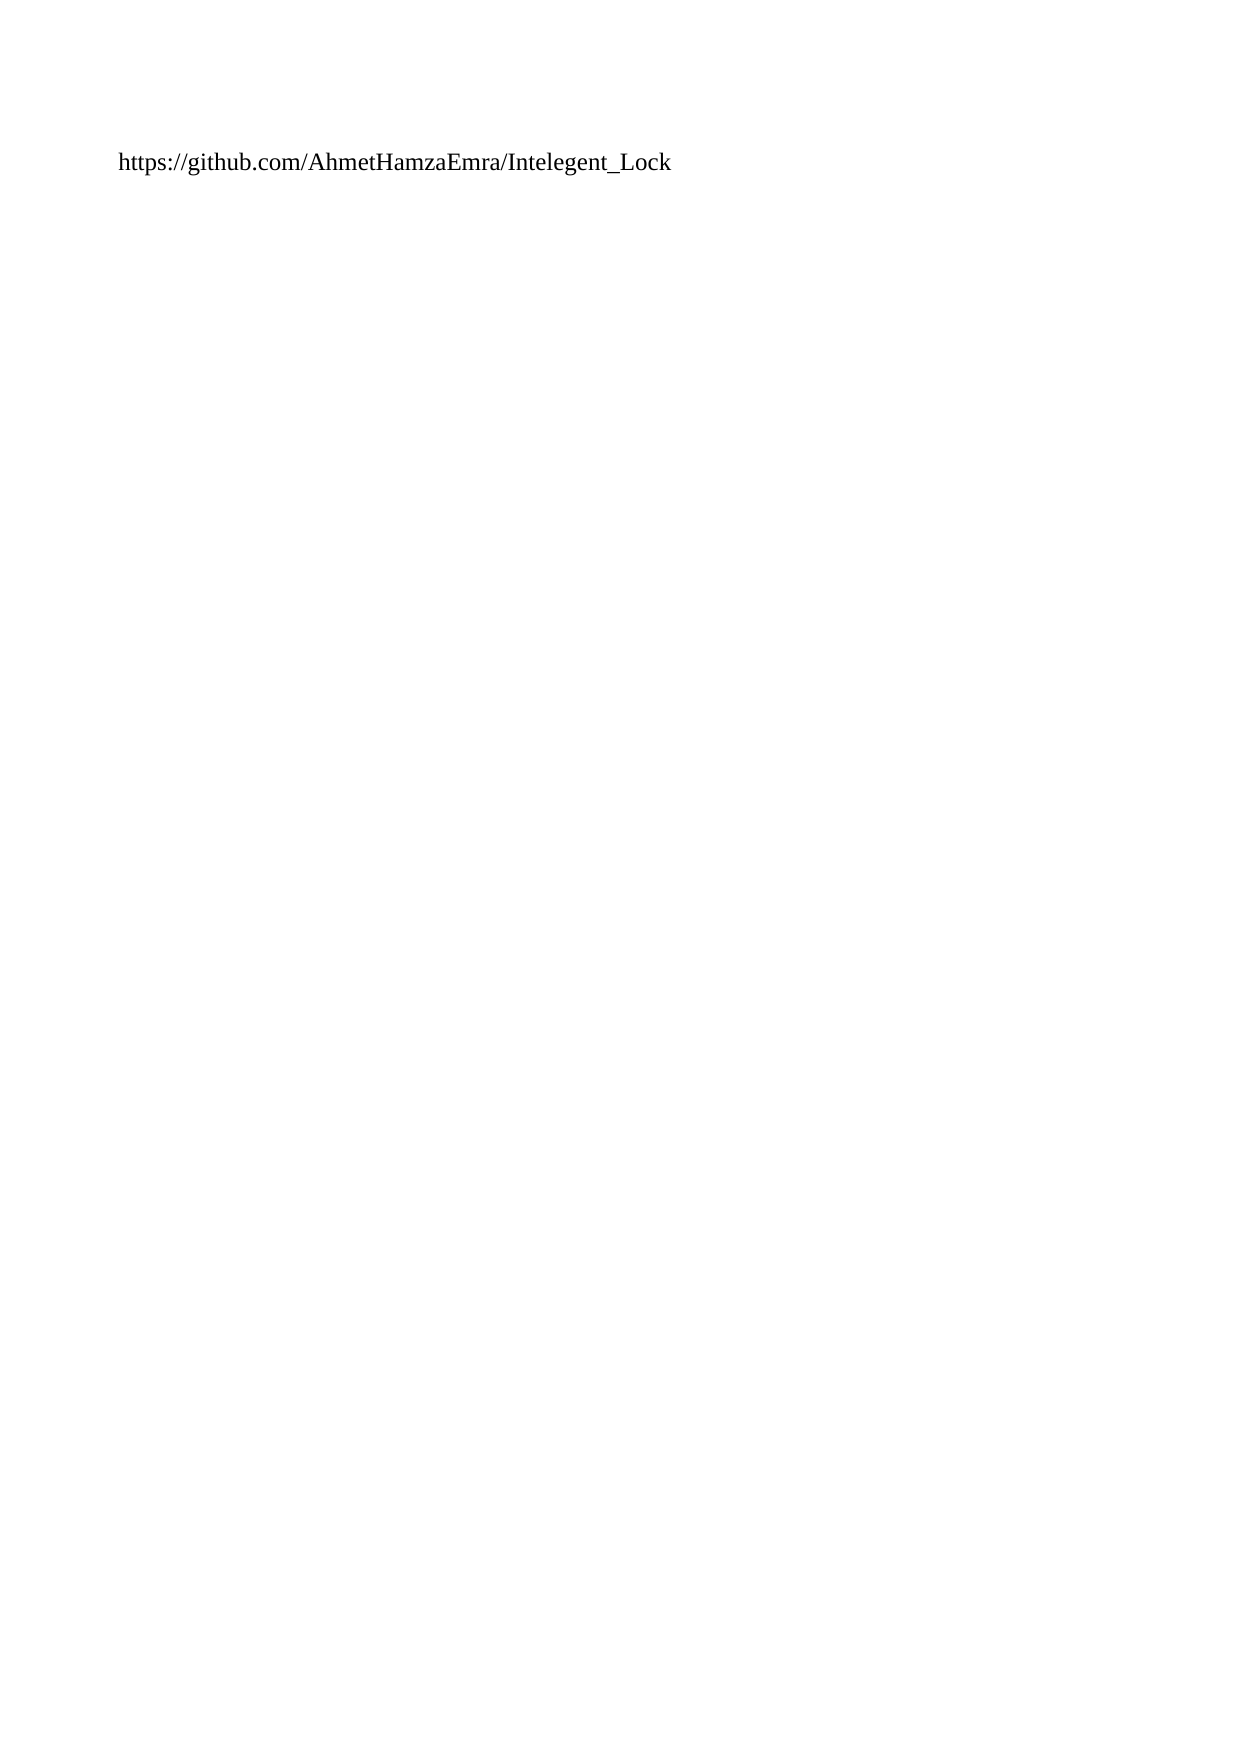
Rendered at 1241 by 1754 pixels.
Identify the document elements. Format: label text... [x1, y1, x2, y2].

text https://github.com/AhmetHamzaEmra/Intelegent_Lock [118, 147, 1122, 176]
